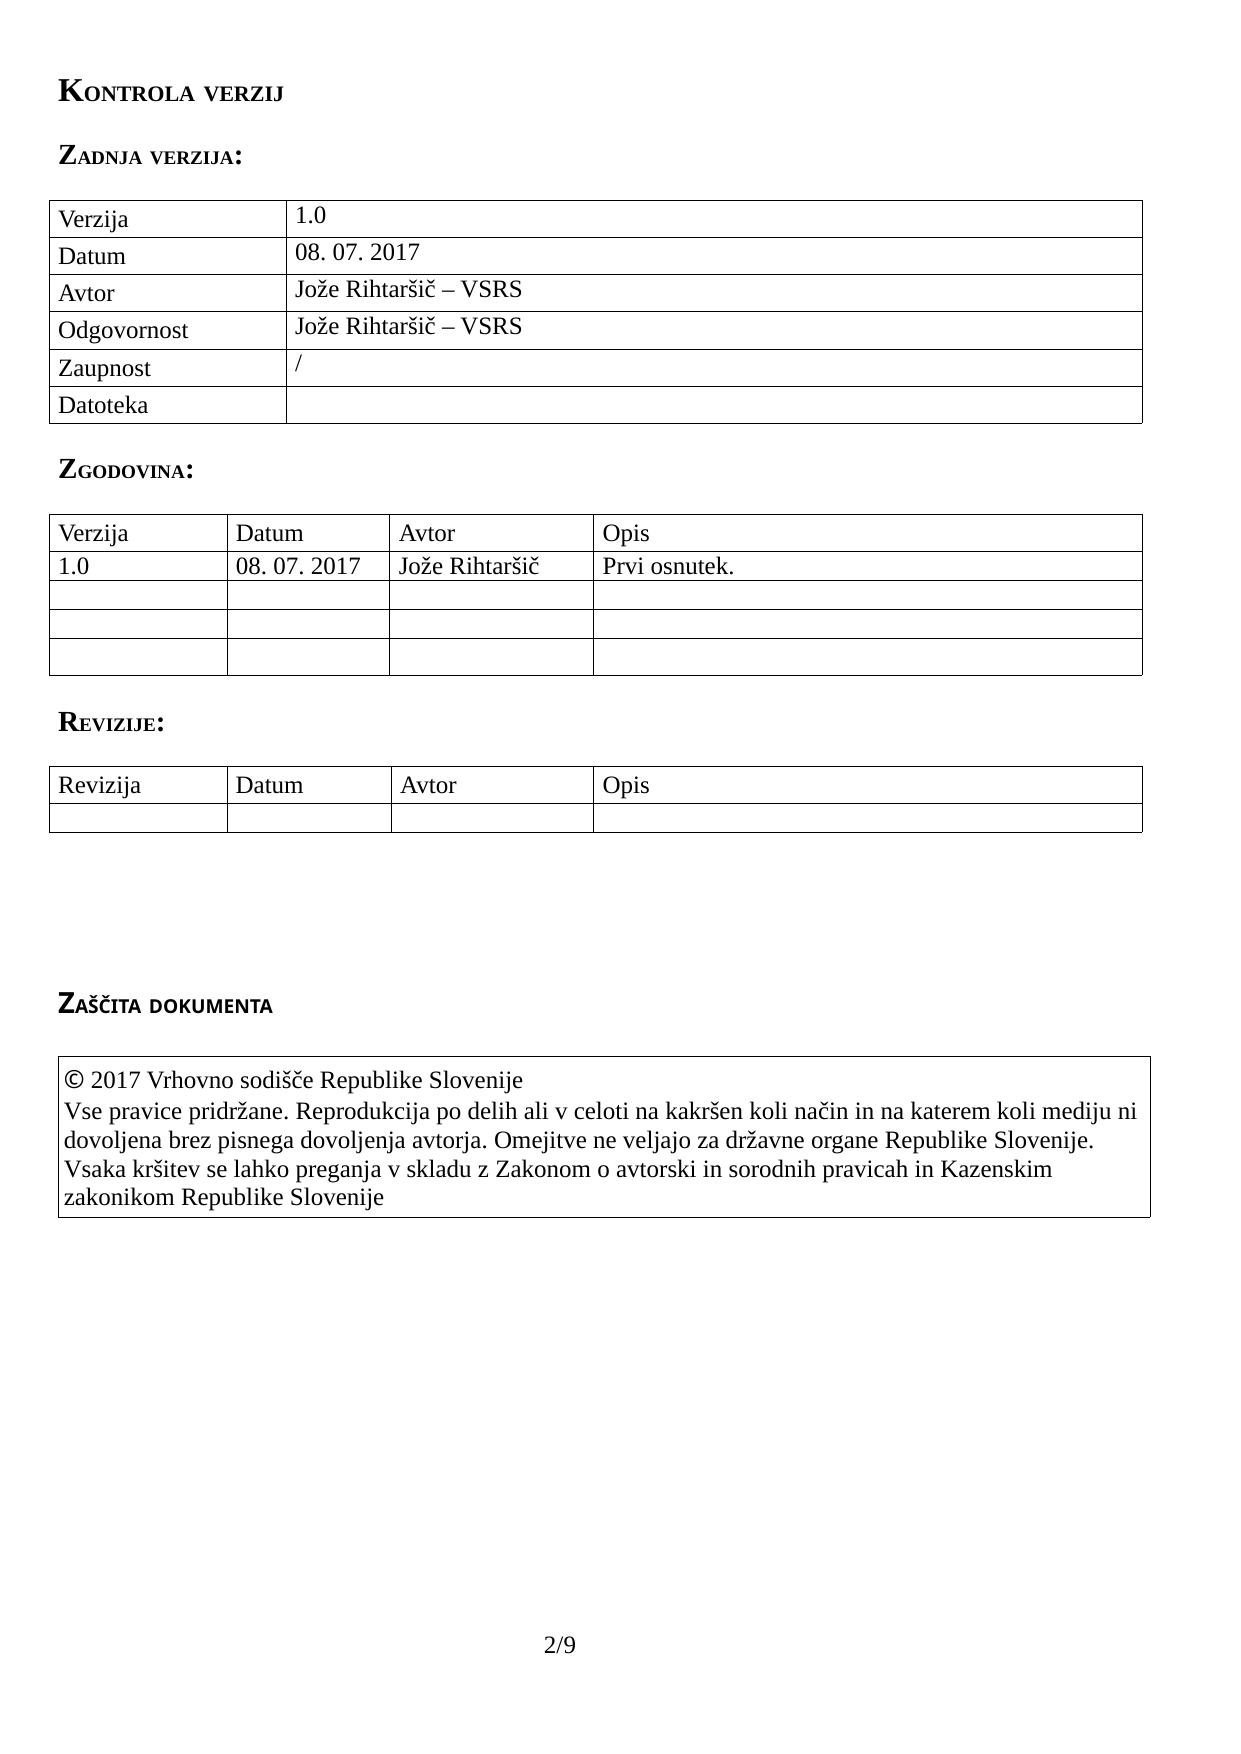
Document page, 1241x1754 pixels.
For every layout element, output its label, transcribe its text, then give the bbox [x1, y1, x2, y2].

table_cell 1.0 [50, 552, 227, 580]
table_cell [390, 639, 593, 675]
table_cell [228, 804, 391, 832]
table_header Avtor [392, 767, 593, 803]
table_cell [594, 639, 1142, 675]
table_cell 08. 07. 2017 [228, 552, 389, 580]
table_header Revizija [50, 767, 227, 803]
table_header Opis [594, 515, 1142, 551]
table_cell [50, 804, 227, 832]
text Zaščita dokumenta [58, 982, 1177, 1022]
table_header Verzija [50, 201, 286, 237]
table_cell Jože Rihtaršič – VSRS [287, 275, 1142, 311]
table_cell [390, 581, 593, 609]
table_cell [594, 581, 1142, 609]
table_header 1.0 [287, 201, 1142, 237]
table_header © 2017 Vrhovno sodišče Republike Slovenije Vse pravice pridržane. Reprodukcija po delih ali v celoti na kakršen koli način in na katerem koli mediju ni dovoljena brez pisnega dovoljenja avtorja. Omejitve ne veljajo za državne organe Republike Slovenije. Vsaka kršitev se lahko preganja v skladu z Zakonom o avtorski in sorodnih pravicah in Kazenskim zakonikom Republike Slovenije [59, 1057, 1150, 1217]
table_cell Datum [50, 238, 286, 274]
table_cell [287, 387, 1142, 423]
table_header Datum [228, 767, 391, 803]
table_cell Odgovornost [50, 312, 286, 348]
table_cell Avtor [50, 275, 286, 311]
table_cell [228, 581, 389, 609]
table_cell / [287, 350, 1142, 386]
text Kontrola verzij [58, 70, 1177, 109]
table_cell [50, 581, 227, 609]
table_cell [50, 639, 227, 675]
table_cell [594, 804, 1142, 832]
text Zadnja verzija: [58, 137, 1177, 171]
table_cell [392, 804, 593, 832]
table_cell [50, 610, 227, 638]
table_cell [228, 639, 389, 675]
text Zgodovina: [58, 452, 1177, 485]
table_cell [228, 610, 389, 638]
table_cell Jože Rihtaršič – VSRS [287, 312, 1142, 348]
table_header Datum [228, 515, 389, 551]
table_cell [390, 610, 593, 638]
table_cell [594, 610, 1142, 638]
table_header Verzija [50, 515, 227, 551]
table_cell Datoteka [50, 387, 286, 423]
table_cell Jože Rihtaršič [390, 552, 593, 580]
table_cell Zaupnost [50, 350, 286, 386]
table_header Avtor [390, 515, 593, 551]
text Revizije: [58, 704, 1177, 737]
table_header Opis [594, 767, 1142, 803]
table_cell Prvi osnutek. [594, 552, 1142, 580]
table_cell 08. 07. 2017 [287, 238, 1142, 274]
